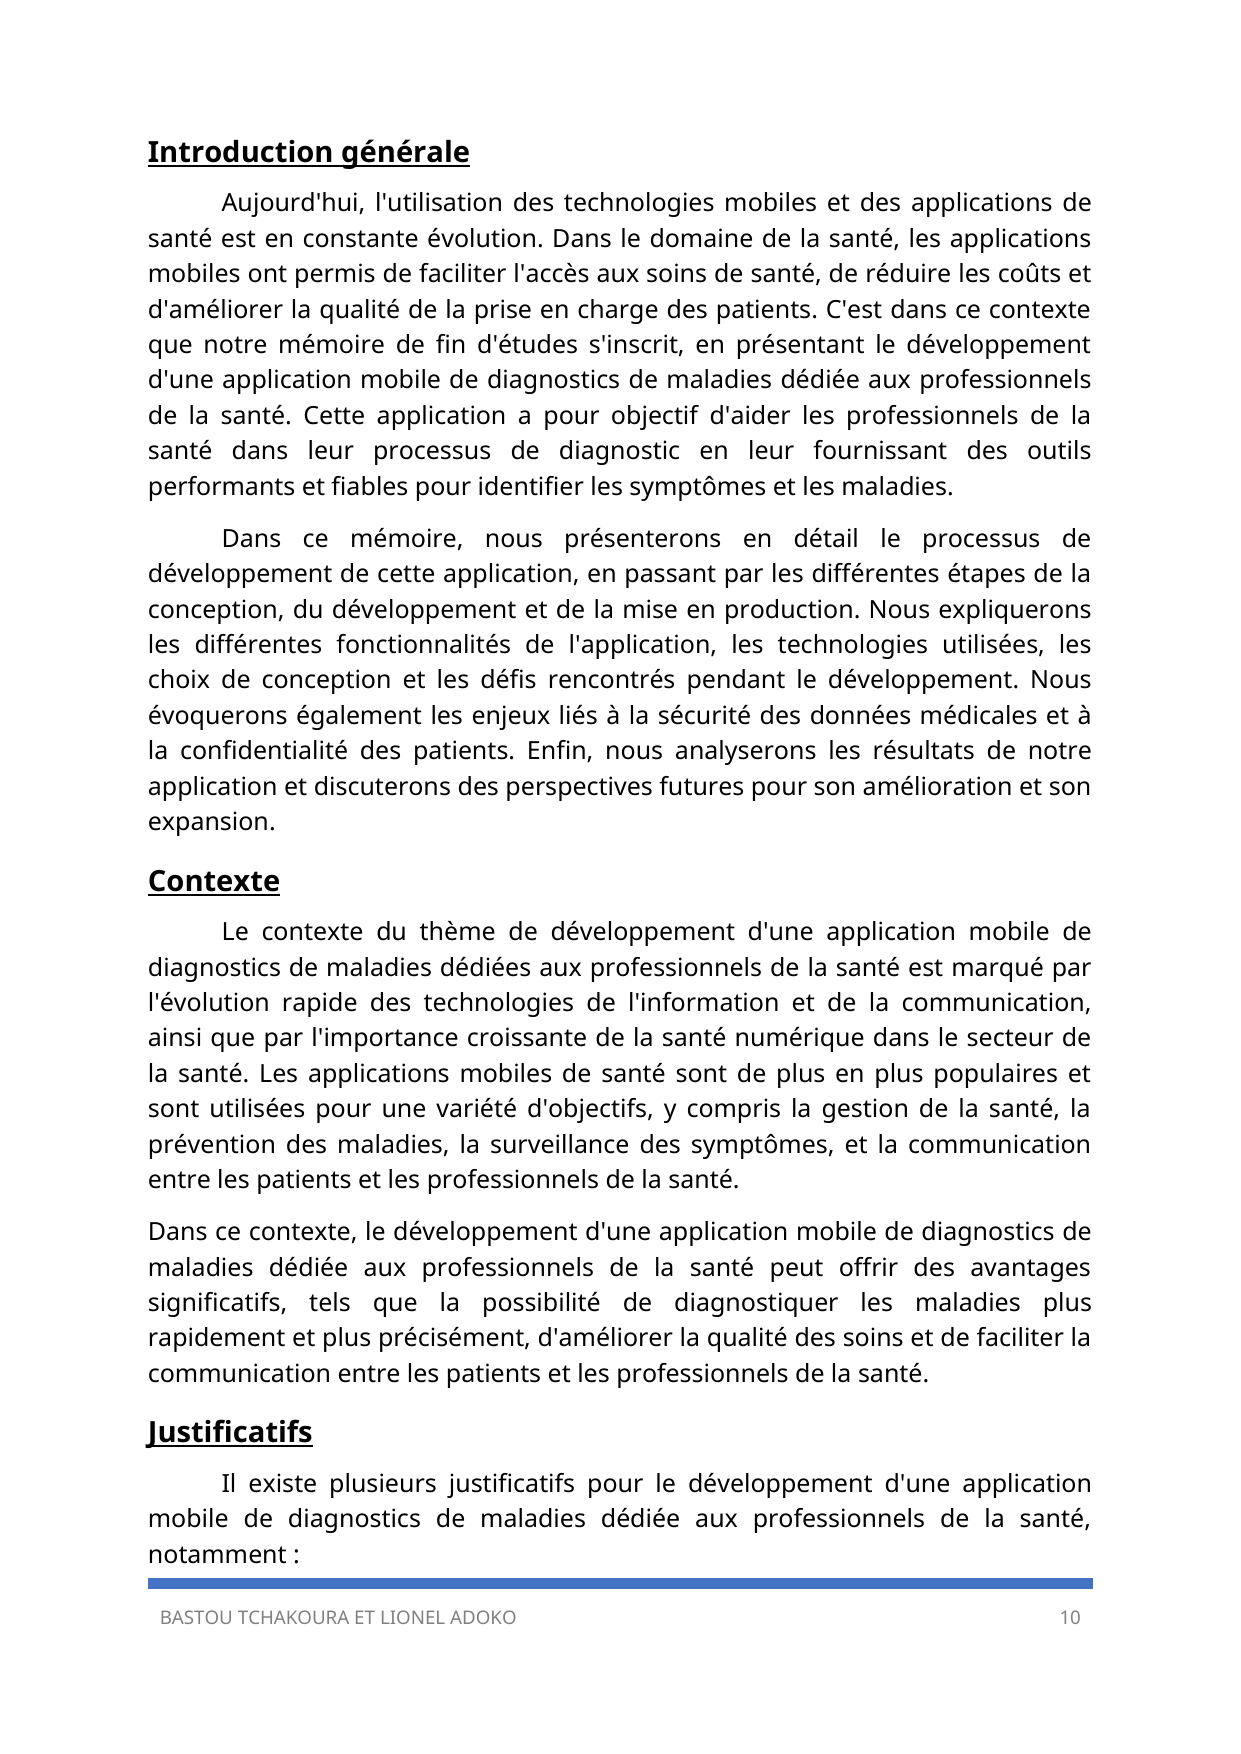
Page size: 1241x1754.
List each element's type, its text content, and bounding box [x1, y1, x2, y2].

subtitle Contexte [148, 860, 1093, 900]
text Aujourd'hui, l'utilisation des technologies mobiles et des applications de santé est en constante évolution. Dans le domaine de la santé, les applications mobiles ont permis de faciliter l'accès aux soins de santé, de réduire les coûts et d'améliorer la qualité de la prise en charge des patients. C'est dans ce contexte que notre mémoire de fin d'études s'inscrit, en présentant le développement d'une application mobile de diagnostics de maladies dédiée aux professionnels de la santé. Cette application a pour objectif d'aider les professionnels de la santé dans leur processus de diagnostic en leur fournissant des outils performants et fiables pour identifier les symptômes et les maladies. [148, 185, 1093, 502]
text Le contexte du thème de développement d'une application mobile de diagnostics de maladies dédiées aux professionnels de la santé est marqué par l'évolution rapide des technologies de l'information et de la communication, ainsi que par l'importance croissante de la santé numérique dans le secteur de la santé. Les applications mobiles de santé sont de plus en plus populaires et sont utilisées pour une variété d'objectifs, y compris la gestion de la santé, la prévention des maladies, la surveillance des symptômes, et la communication entre les patients et les professionnels de la santé. [148, 914, 1093, 1196]
subtitle Introduction générale [148, 131, 1093, 171]
text Dans ce mémoire, nous présenterons en détail le processus de développement de cette application, en passant par les différentes étapes de la conception, du développement et de la mise en production. Nous expliquerons les différentes fonctionnalités de l'application, les technologies utilisées, les choix de conception et les défis rencontrés pendant le développement. Nous évoquerons également les enjeux liés à la sécurité des données médicales et à la confidentialité des patients. Enfin, nous analyserons les résultats de notre application et discuterons des perspectives futures pour son amélioration et son expansion. [148, 520, 1093, 838]
text Dans ce contexte, le développement d'une application mobile de diagnostics de maladies dédiée aux professionnels de la santé peut offrir des avantages significatifs, tels que la possibilité de diagnostiquer les maladies plus rapidement et plus précisément, d'améliorer la qualité des soins et de faciliter la communication entre les patients et les professionnels de la santé. [148, 1214, 1093, 1389]
text Il existe plusieurs justificatifs pour le développement d'une application mobile de diagnostics de maladies dédiée aux professionnels de la santé, notamment : [148, 1465, 1093, 1570]
subtitle Justificatifs [148, 1412, 1093, 1451]
